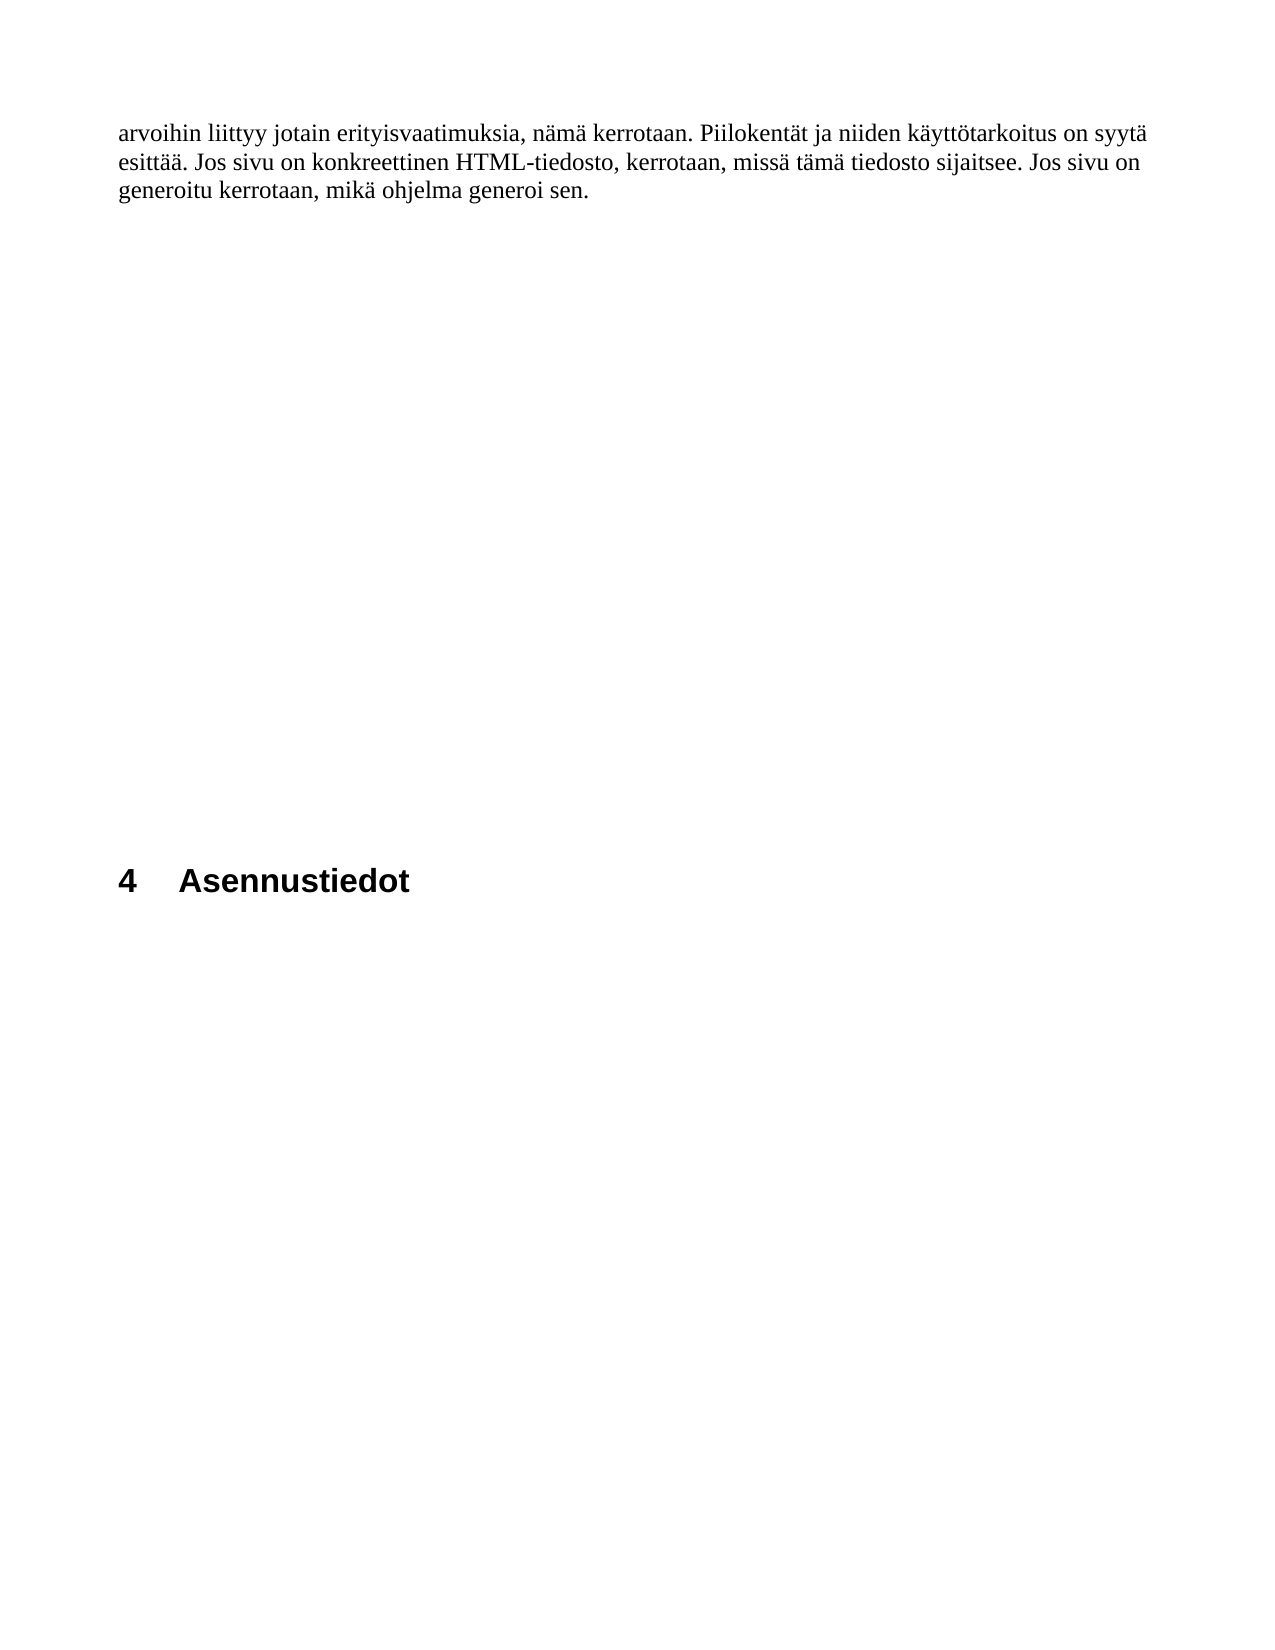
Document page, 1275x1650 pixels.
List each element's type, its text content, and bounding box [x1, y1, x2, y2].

text arvoihin liittyy jotain erityisvaatimuksia, nämä kerrotaan. Piilokentät ja niiden käyttötarkoitus on syytä esittää. Jos sivu on konkreettinen HTML-tiedosto, kerrotaan, missä tämä tiedosto sijaitsee. Jos sivu on generoitu kerrotaan, mikä ohjelma generoi sen. [118, 118, 1157, 204]
subtitle Asennustiedot [118, 861, 1157, 899]
